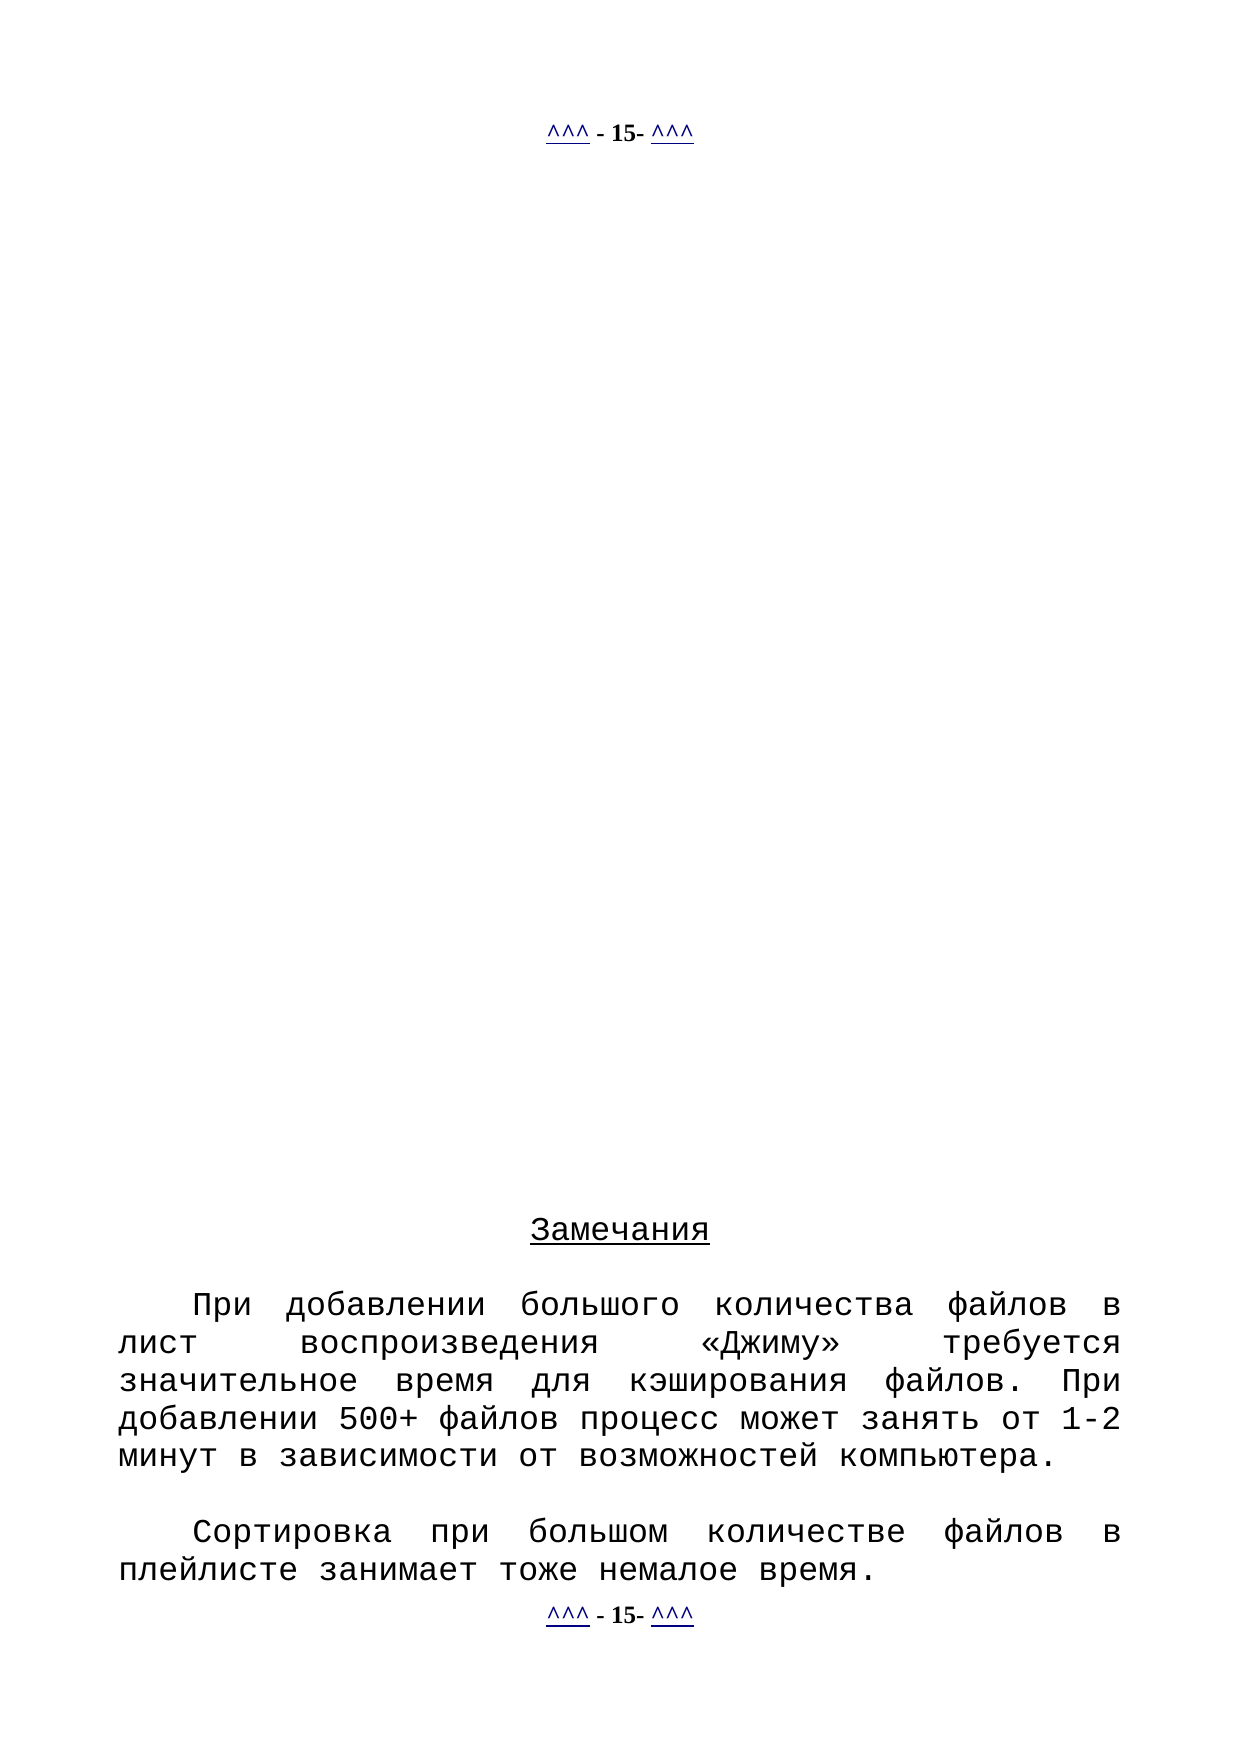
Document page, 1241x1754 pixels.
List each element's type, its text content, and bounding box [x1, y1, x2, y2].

text При добавлении большого количества файлов в лист воспроизведения «Джиму» требуется значительное время для кэширования файлов. При добавлении 500+ файлов процесс может занять от 1-2 минут в зависимости от возможностей компьютера. [118, 1288, 1122, 1477]
text Сортировка при большом количестве файлов в плейлисте занимает тоже немалое время. [118, 1515, 1122, 1590]
text Замечания [118, 1212, 1122, 1250]
